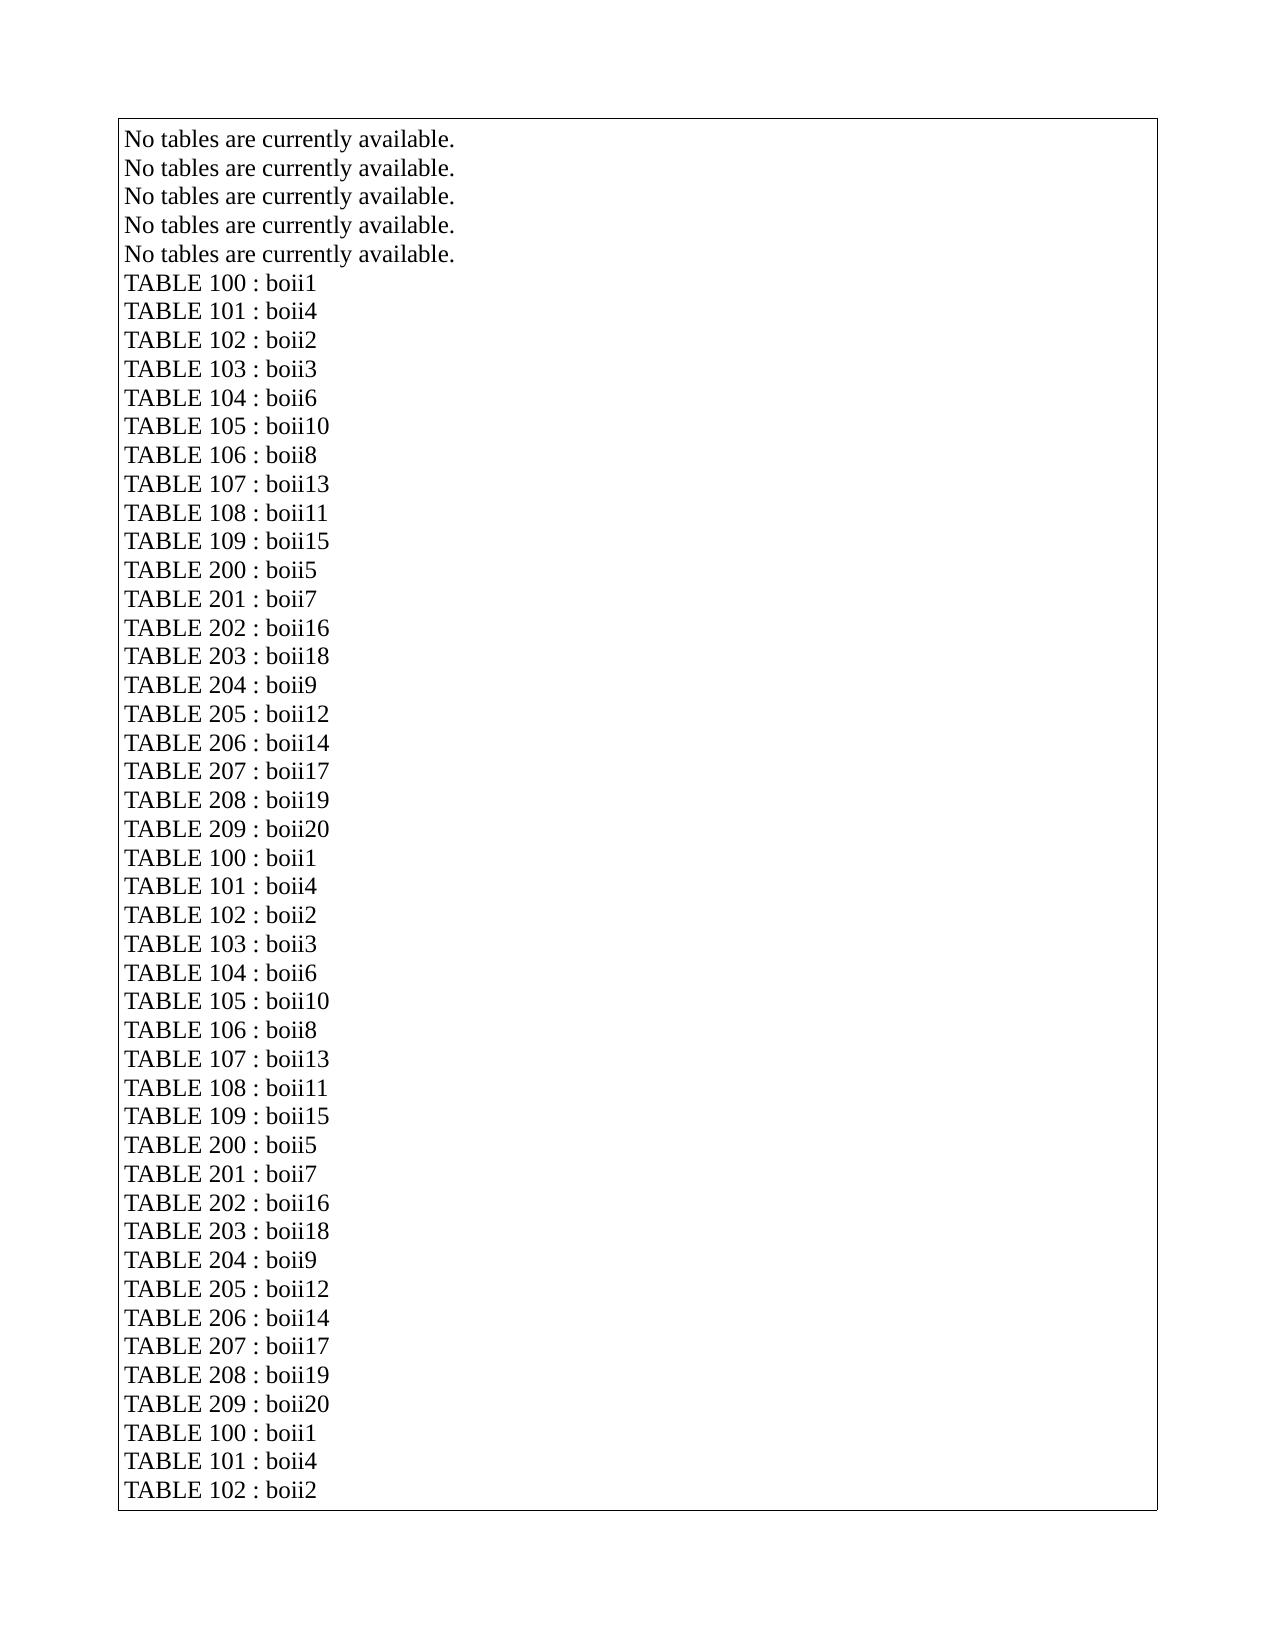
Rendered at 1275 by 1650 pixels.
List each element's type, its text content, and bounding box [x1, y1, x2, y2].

table_header No tables are currently available. No tables are currently available. No tables are currently available. No tables are currently available. No tables are currently available. TABLE 100 : boii1 TABLE 101 : boii4 TABLE 102 : boii2 TABLE 103 : boii3 TABLE 104 : boii6 TABLE 105 : boii10 TABLE 106 : boii8 TABLE 107 : boii13 TABLE 108 : boii11 TABLE 109 : boii15 TABLE 200 : boii5 TABLE 201 : boii7 TABLE 202 : boii16 TABLE 203 : boii18 TABLE 204 : boii9 TABLE 205 : boii12 TABLE 206 : boii14 TABLE 207 : boii17 TABLE 208 : boii19 TABLE 209 : boii20 TABLE 100 : boii1 TABLE 101 : boii4 TABLE 102 : boii2 TABLE 103 : boii3 TABLE 104 : boii6 TABLE 105 : boii10 TABLE 106 : boii8 TABLE 107 : boii13 TABLE 108 : boii11 TABLE 109 : boii15 TABLE 200 : boii5 TABLE 201 : boii7 TABLE 202 : boii16 TABLE 203 : boii18 TABLE 204 : boii9 TABLE 205 : boii12 TABLE 206 : boii14 TABLE 207 : boii17 TABLE 208 : boii19 TABLE 209 : boii20 TABLE 100 : boii1 TABLE 101 : boii4 TABLE 102 : boii2 [119, 119, 1157, 1510]
